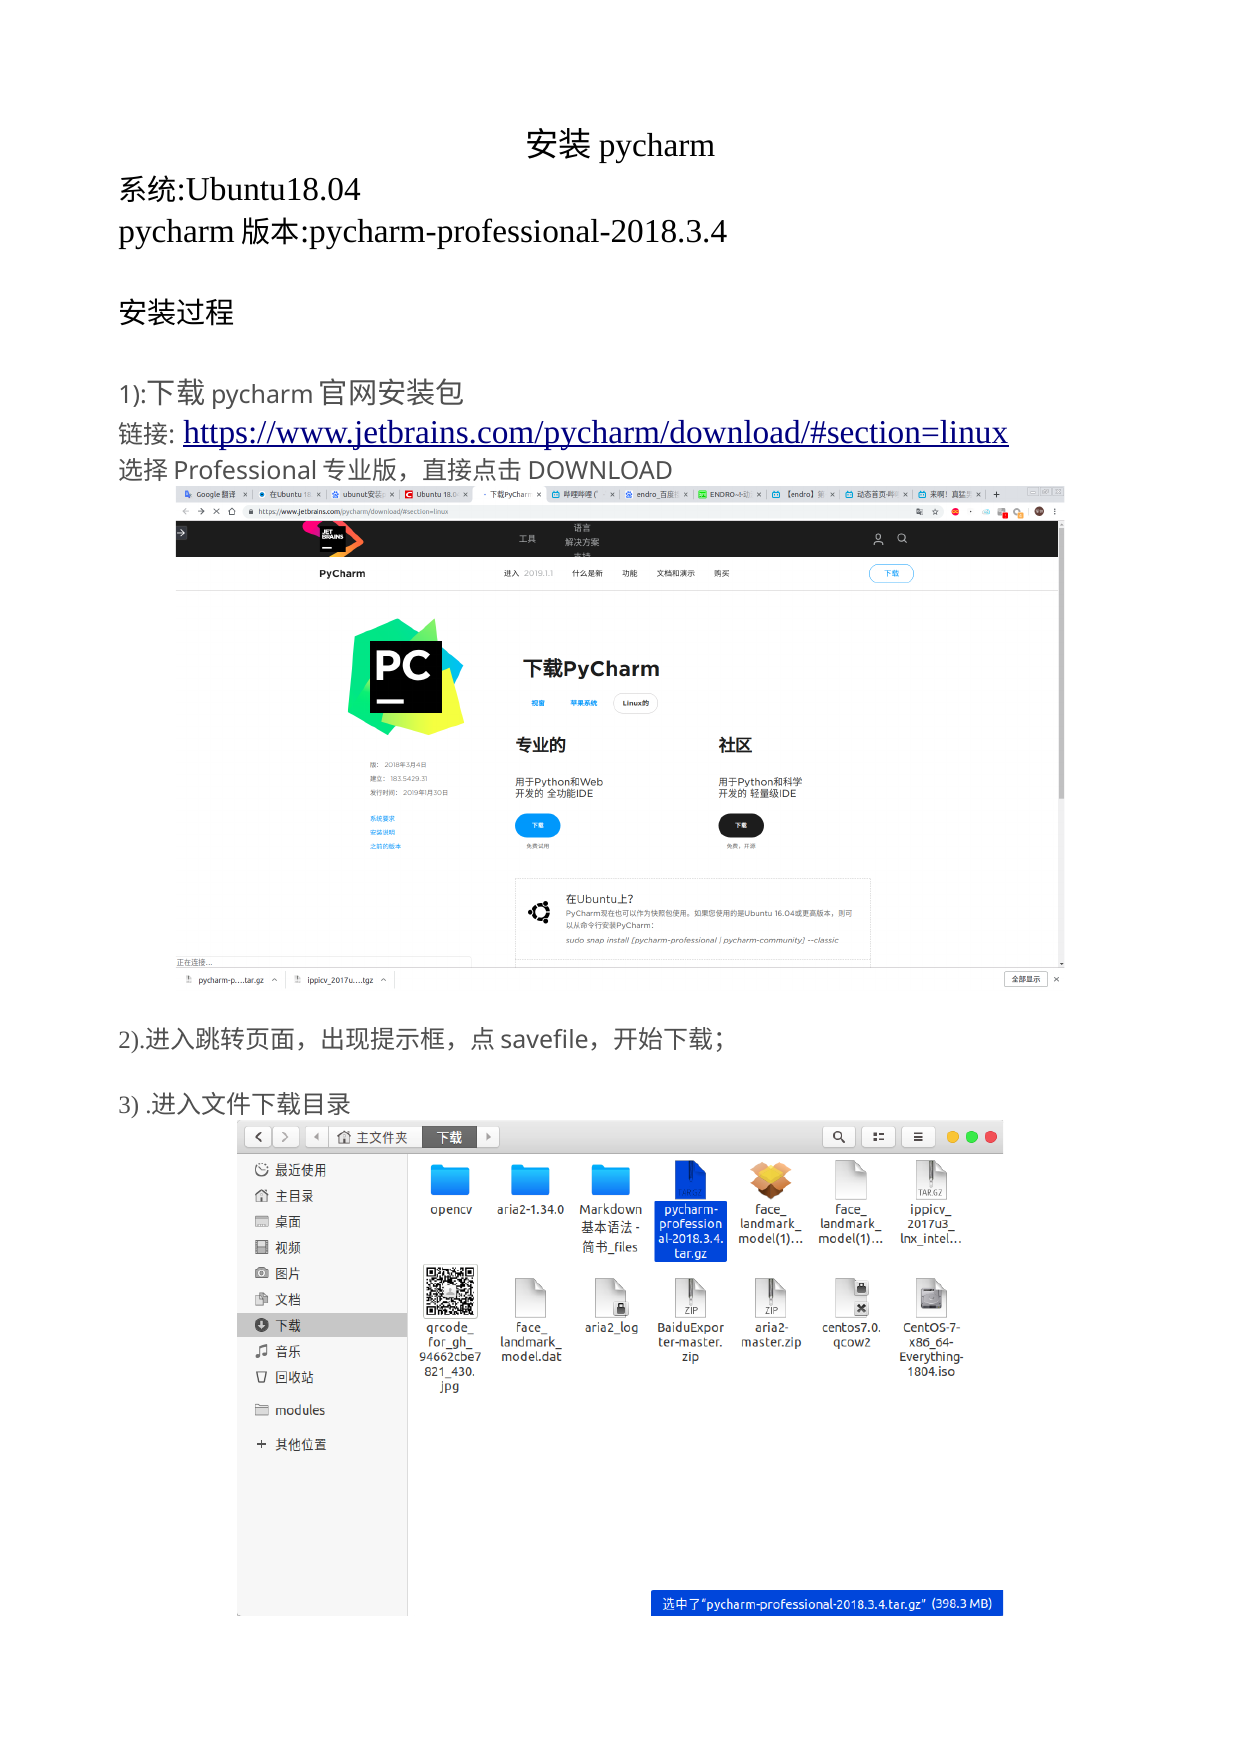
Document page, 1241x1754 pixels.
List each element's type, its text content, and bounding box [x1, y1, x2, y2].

text pycharm版本:pycharm-professional-2018.3.4 [118, 209, 1122, 251]
text 选择Professional专业版，直接点击DOWNLOAD [118, 451, 1122, 487]
text 安装过程 [118, 289, 1122, 332]
text 安装pycharm [118, 118, 1122, 166]
text 3) .进入文件下载目录 [118, 1084, 1122, 1121]
picture [237, 1120, 1004, 1616]
text 1):下载pycharm官网安装包 [118, 370, 1122, 412]
text 2).进入跳转页面，出现提示框，点savefile，开始下载； [118, 1019, 1122, 1056]
picture [175, 486, 1065, 991]
text 链接: https://www.jetbrains.com/pycharm/download/#section=linux [118, 412, 1122, 451]
text 系统:Ubuntu18.04 [118, 166, 1122, 209]
